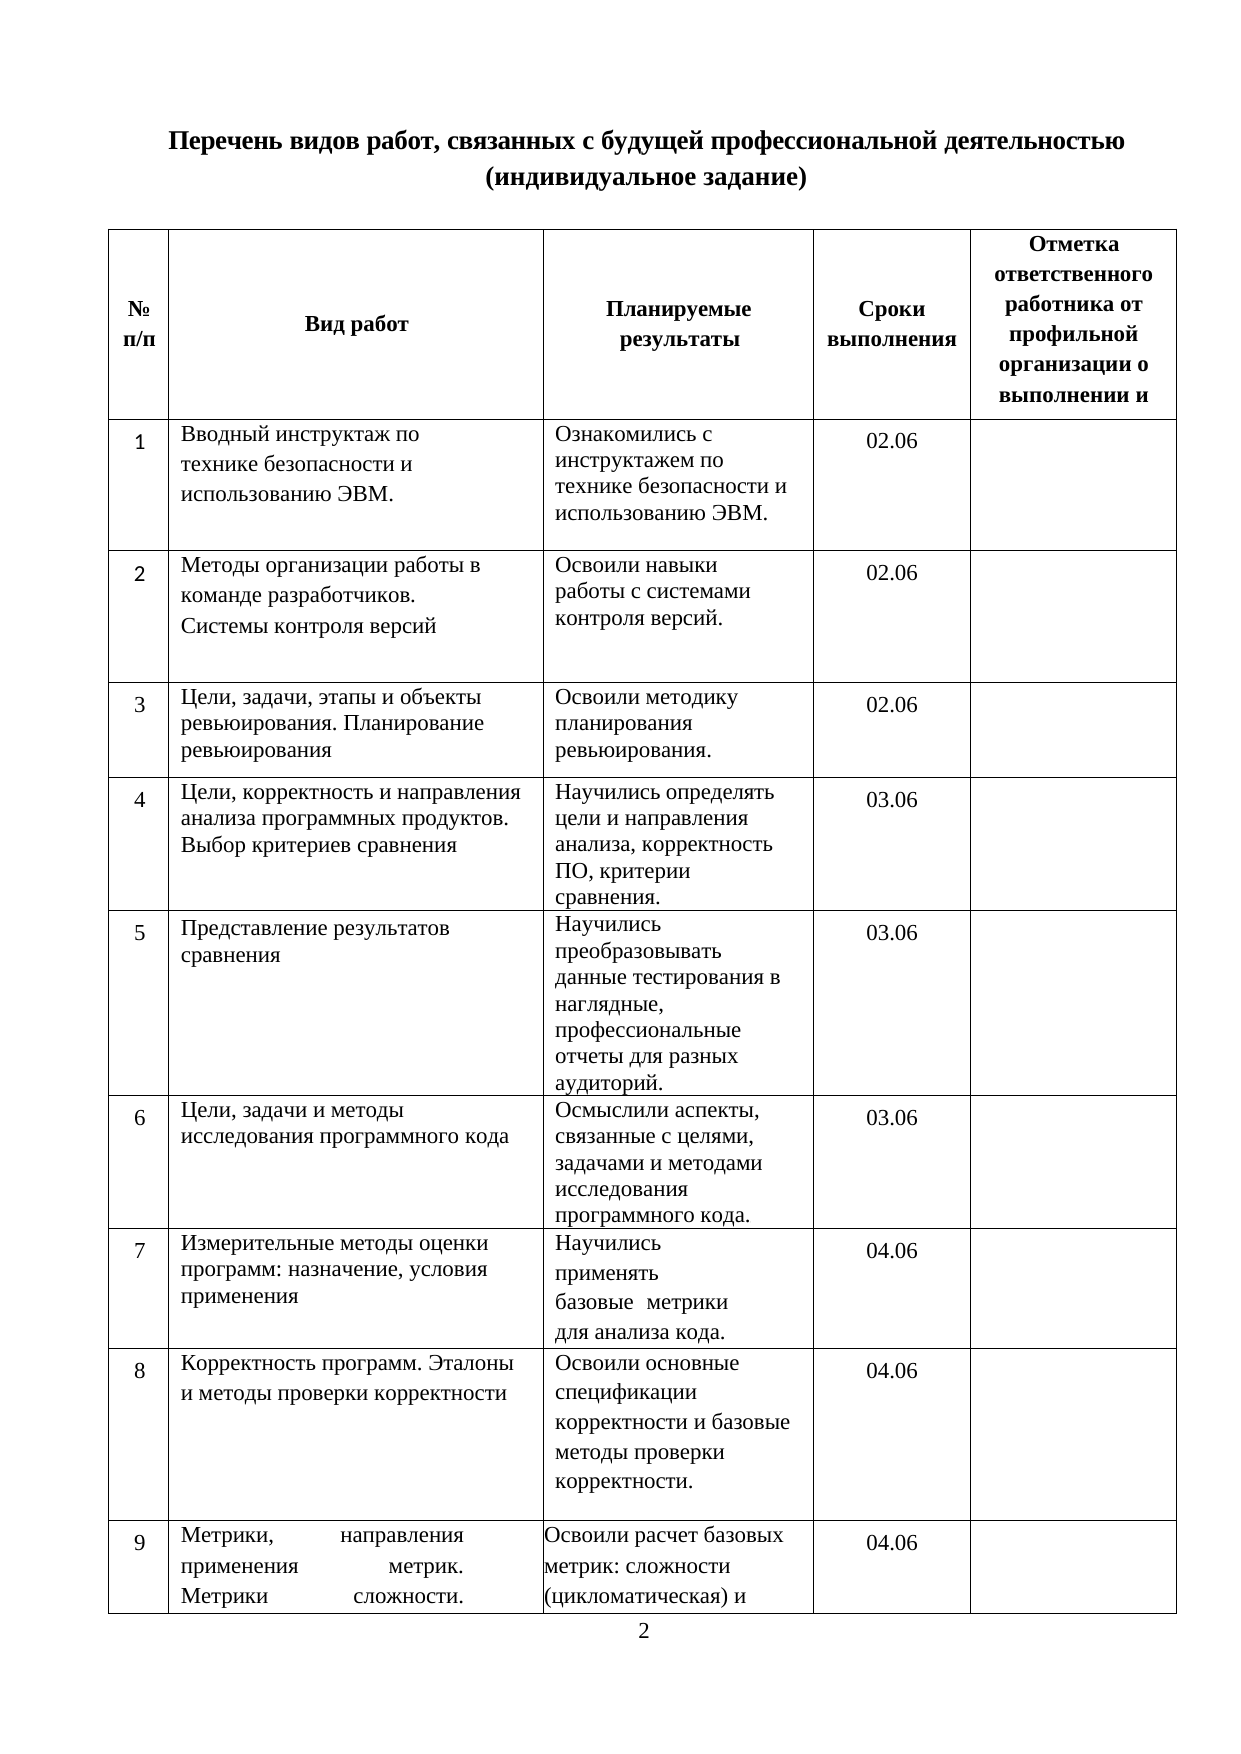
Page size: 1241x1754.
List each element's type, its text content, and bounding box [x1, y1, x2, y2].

table_cell 04.06 [814, 1229, 970, 1348]
subtitle Перечень видов работ, связанных с будущей профессиональной деятельностью (индивидуальное задание) [168, 124, 1211, 191]
table_header № п/п [109, 230, 168, 418]
table_cell Ознакомились с инструктажем по технике безопасности и использованию ЭВМ. [544, 420, 813, 550]
table_cell [971, 1349, 1176, 1520]
table_cell 3 [109, 683, 168, 777]
table_cell Цели, задачи, этапы и объекты ревьюирования. Планирование ревьюирования [169, 683, 543, 777]
table_cell 03.06 [814, 1096, 970, 1228]
table_cell 6 [109, 1096, 168, 1228]
table_cell Представление результатов сравнения [169, 911, 543, 1095]
table_cell Цели, задачи и методы исследования программного кода [169, 1096, 543, 1228]
table_cell [971, 420, 1176, 550]
table_cell [971, 1229, 1176, 1348]
table_cell Измерительные методы оценки программ: назначение, условия применения [169, 1229, 543, 1348]
table_cell [971, 911, 1176, 1095]
table_cell Научились определять цели и направления анализа, корректность ПО, критерии сравнения. [544, 778, 813, 909]
table_cell [971, 1521, 1176, 1613]
table_header Вид работ [169, 230, 543, 418]
table_cell [971, 778, 1176, 909]
table_cell 4 [109, 778, 168, 909]
table_cell Вводный инструктаж по технике безопасности и использованию ЭВМ. [169, 420, 543, 550]
table_cell Цели, корректность и направления анализа программных продуктов. Выбор критериев сравнения [169, 778, 543, 909]
table_cell Методы организации работы в команде разработчиков. Системы контроля версий [169, 551, 543, 682]
table_cell 03.06 [814, 911, 970, 1095]
table_cell 2 [109, 551, 168, 682]
table_cell 04.06 [814, 1349, 970, 1520]
table_cell 03.06 [814, 778, 970, 909]
table_cell [971, 1096, 1176, 1228]
table_cell Научились преобразовывать данные тестирования в наглядные, профессиональные отчеты для разных аудиторий. [544, 911, 813, 1095]
table_cell 02.06 [814, 683, 970, 777]
table_header Планируемые результаты [544, 230, 813, 418]
table_cell Метрики, направления применения метрик. Метрики сложности. [169, 1521, 543, 1613]
table_header Сроки выполнения [814, 230, 970, 418]
table_cell Научились применять базовые метрики для анализа кода. [544, 1229, 813, 1348]
table_cell Освоили основные спецификации корректности и базовые методы проверки корректности. [544, 1349, 813, 1520]
table_cell Корректность программ. Эталоны и методы проверки корректности [169, 1349, 543, 1520]
table_cell 8 [109, 1349, 168, 1520]
table_cell Освоили навыки работы с системами контроля версий. [544, 551, 813, 682]
table_cell 02.06 [814, 551, 970, 682]
table_cell 5 [109, 911, 168, 1095]
table_cell Осмыслили аспекты, связанные с целями, задачами и методами исследования программного кода. [544, 1096, 813, 1228]
table_cell 7 [109, 1229, 168, 1348]
table_cell Освоили методику планирования ревьюирования. [544, 683, 813, 777]
table_cell 9 [109, 1521, 168, 1613]
table_cell [971, 683, 1176, 777]
table_cell 1 [109, 420, 168, 550]
table_cell [971, 551, 1176, 682]
table_cell 02.06 [814, 420, 970, 550]
table_cell 04.06 [814, 1521, 970, 1613]
table_header Отметка ответственного работника от профильной организации о выполнении и [971, 230, 1176, 418]
table_cell Освоили расчет базовых метрик: сложности (цикломатическая) и [544, 1521, 813, 1613]
